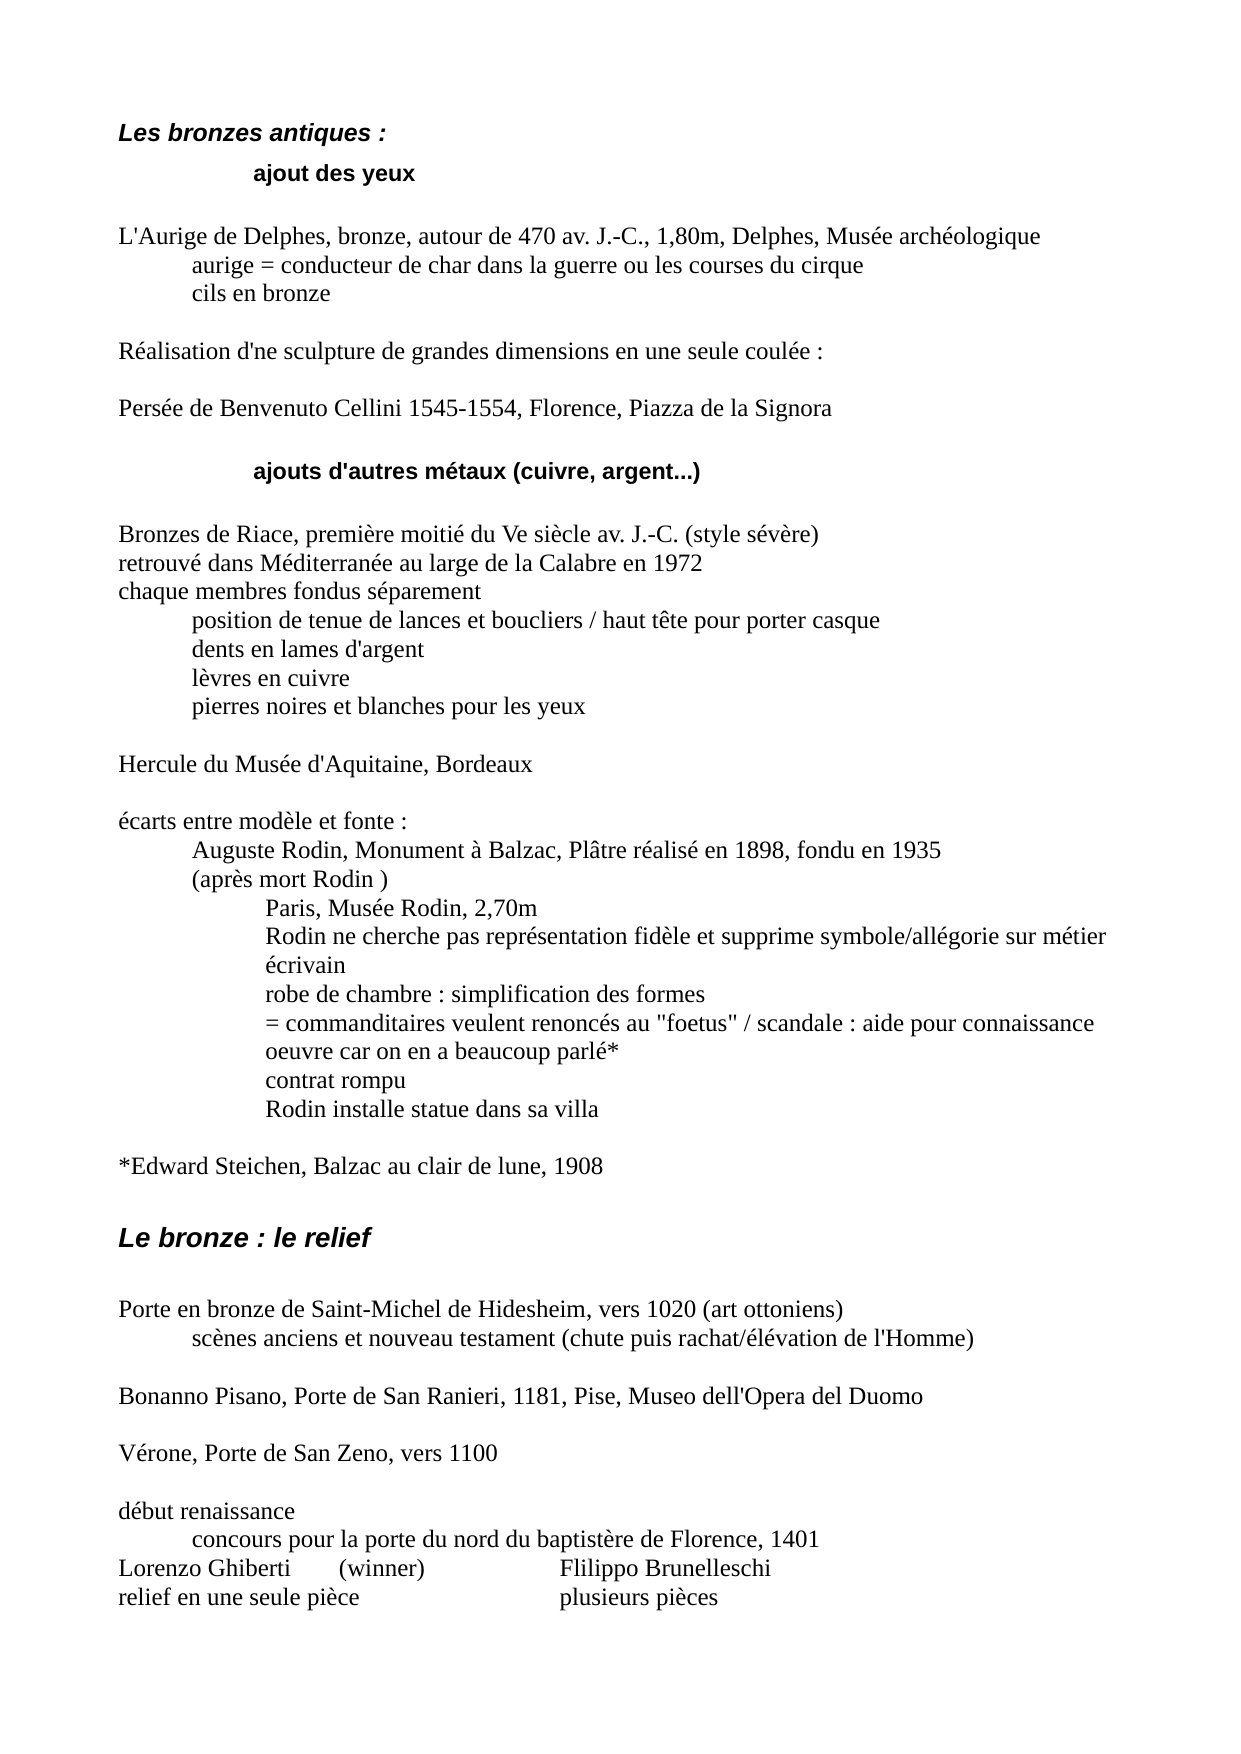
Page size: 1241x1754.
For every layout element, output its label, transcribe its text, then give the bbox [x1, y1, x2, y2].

text Lorenzo Ghiberti (winner) Flilippo Brunelleschi [118, 1553, 1122, 1582]
text (après mort Rodin ) [192, 864, 1122, 893]
subtitle Le bronze : le relief [118, 1221, 1122, 1253]
text lèvres en cuivre [118, 663, 1122, 691]
text = commanditaires veulent renoncés au "foetus" / scandale : aide pour connaissance oeuvre car on en a beaucoup parlé* [265, 1008, 1122, 1065]
text Persée de Benvenuto Cellini 1545-1554, Florence, Piazza de la Signora [118, 393, 1122, 422]
subtitle Les bronzes antiques : [118, 118, 1122, 147]
text Vérone, Porte de San Zeno, vers 1100 [118, 1438, 1122, 1467]
text relief en une seule pièce plusieurs pièces [118, 1582, 1122, 1611]
text scènes anciens et nouveau testament (chute puis rachat/élévation de l'Homme) [118, 1323, 1122, 1352]
text Hercule du Musée d'Aquitaine, Bordeaux [118, 749, 1122, 778]
subtitle ajout des yeux [118, 159, 1122, 186]
text début renaissance [118, 1496, 1122, 1524]
text pierres noires et blanches pour les yeux [118, 691, 1122, 720]
text Bonanno Pisano, Porte de San Ranieri, 1181, Pise, Museo dell'Opera del Duomo [118, 1381, 1122, 1409]
text Porte en bronze de Saint-Michel de Hidesheim, vers 1020 (art ottoniens) [118, 1294, 1122, 1323]
text *Edward Steichen, Balzac au clair de lune, 1908 [118, 1151, 1122, 1180]
subtitle ajouts d'autres métaux (cuivre, argent...) [118, 457, 1122, 484]
text Auguste Rodin, Monument à Balzac, Plâtre réalisé en 1898, fondu en 1935 [192, 835, 1122, 864]
text position de tenue de lances et boucliers / haut tête pour porter casque [118, 605, 1122, 634]
text retrouvé dans Méditerranée au large de la Calabre en 1972 [118, 548, 1122, 576]
text dents en lames d'argent [118, 634, 1122, 663]
text aurige = conducteur de char dans la guerre ou les courses du cirque [118, 250, 1122, 278]
text Paris, Musée Rodin, 2,70m [265, 893, 1122, 921]
text Réalisation d'ne sculpture de grandes dimensions en une seule coulée : [118, 336, 1122, 365]
text robe de chambre : simplification des formes [265, 979, 1122, 1008]
text concours pour la porte du nord du baptistère de Florence, 1401 [118, 1524, 1122, 1553]
text Bronzes de Riace, première moitié du Ve siècle av. J.-C. (style sévère) [118, 519, 1122, 548]
text cils en bronze [118, 278, 1122, 307]
text contrat rompu [265, 1065, 1122, 1094]
text écarts entre modèle et fonte : [118, 806, 1122, 835]
text chaque membres fondus séparement [118, 576, 1122, 605]
text Rodin ne cherche pas représentation fidèle et supprime symbole/allégorie sur métier écrivain [265, 921, 1122, 979]
text Rodin installe statue dans sa villa [265, 1094, 1122, 1123]
text L'Aurige de Delphes, bronze, autour de 470 av. J.-C., 1,80m, Delphes, Musée archéologique [118, 221, 1122, 250]
